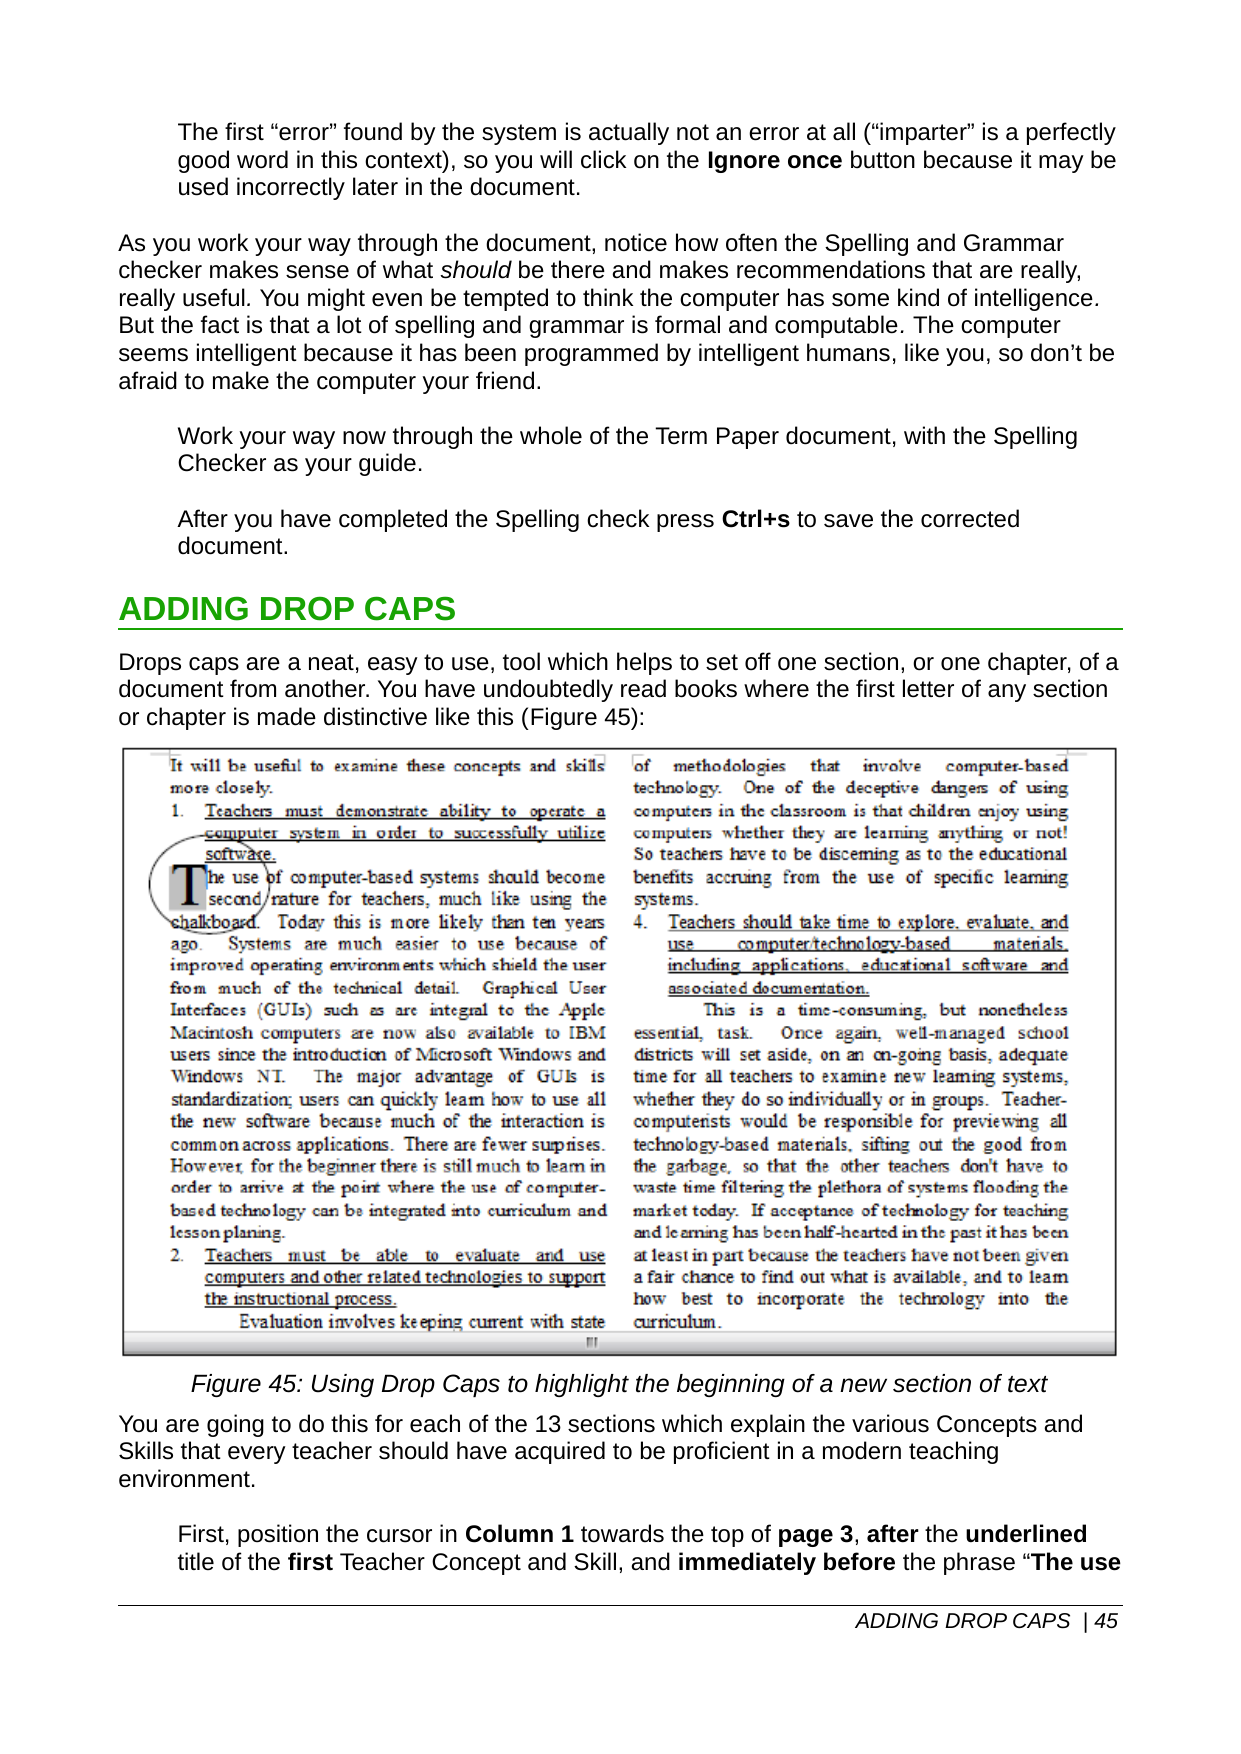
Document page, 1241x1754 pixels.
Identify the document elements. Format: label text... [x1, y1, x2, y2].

text Drops caps are a neat, easy to use, tool which helps to set off one section, or one chapter, of a document from another. You have undoubtedly read books where the first letter of any section or chapter is made distinctive like this (Figure 45): [118, 647, 1123, 730]
text You are going to do this for each of the 13 sections which explain the various Concepts and Skills that every teacher should have acquired to be proficient in a modern teaching environment. [118, 1409, 1123, 1492]
subtitle ADDING DROP CAPS [118, 589, 1123, 628]
text First, position the cursor in Column 1 towards the top of page 3, after the underlined title of the first Teacher Concept and Skill, and immediately before the phrase “The use [177, 1520, 1123, 1575]
text Work your way now through the whole of the Term Paper document, with the Spelling Checker as your guide. [177, 422, 1123, 477]
text The first “error” found by the system is actually not an error at all (“imparter” is a perfectly good word in this context), so you will click on the Ignore once button because it may be used incorrectly later in the document. [177, 118, 1123, 201]
text As you work your way through the document, notice how often the Spelling and Grammar checker makes sense of what should be there and makes recommendations that are really, really useful. You might even be tempted to think the computer has some kind of intelligence. But the fact is that a lot of spelling and grammar is formal and computable. The computer seems intelligent because it has been programmed by intelligent humans, like you, so don’t be afraid to make the computer your friend. [118, 228, 1123, 394]
picture [118, 742, 1123, 1364]
text After you have completed the Spelling check press Ctrl+s to save the corrected document. [177, 504, 1123, 560]
text Figure 45: Using Drop Caps to highlight the beginning of a new section of text [118, 1364, 1123, 1397]
